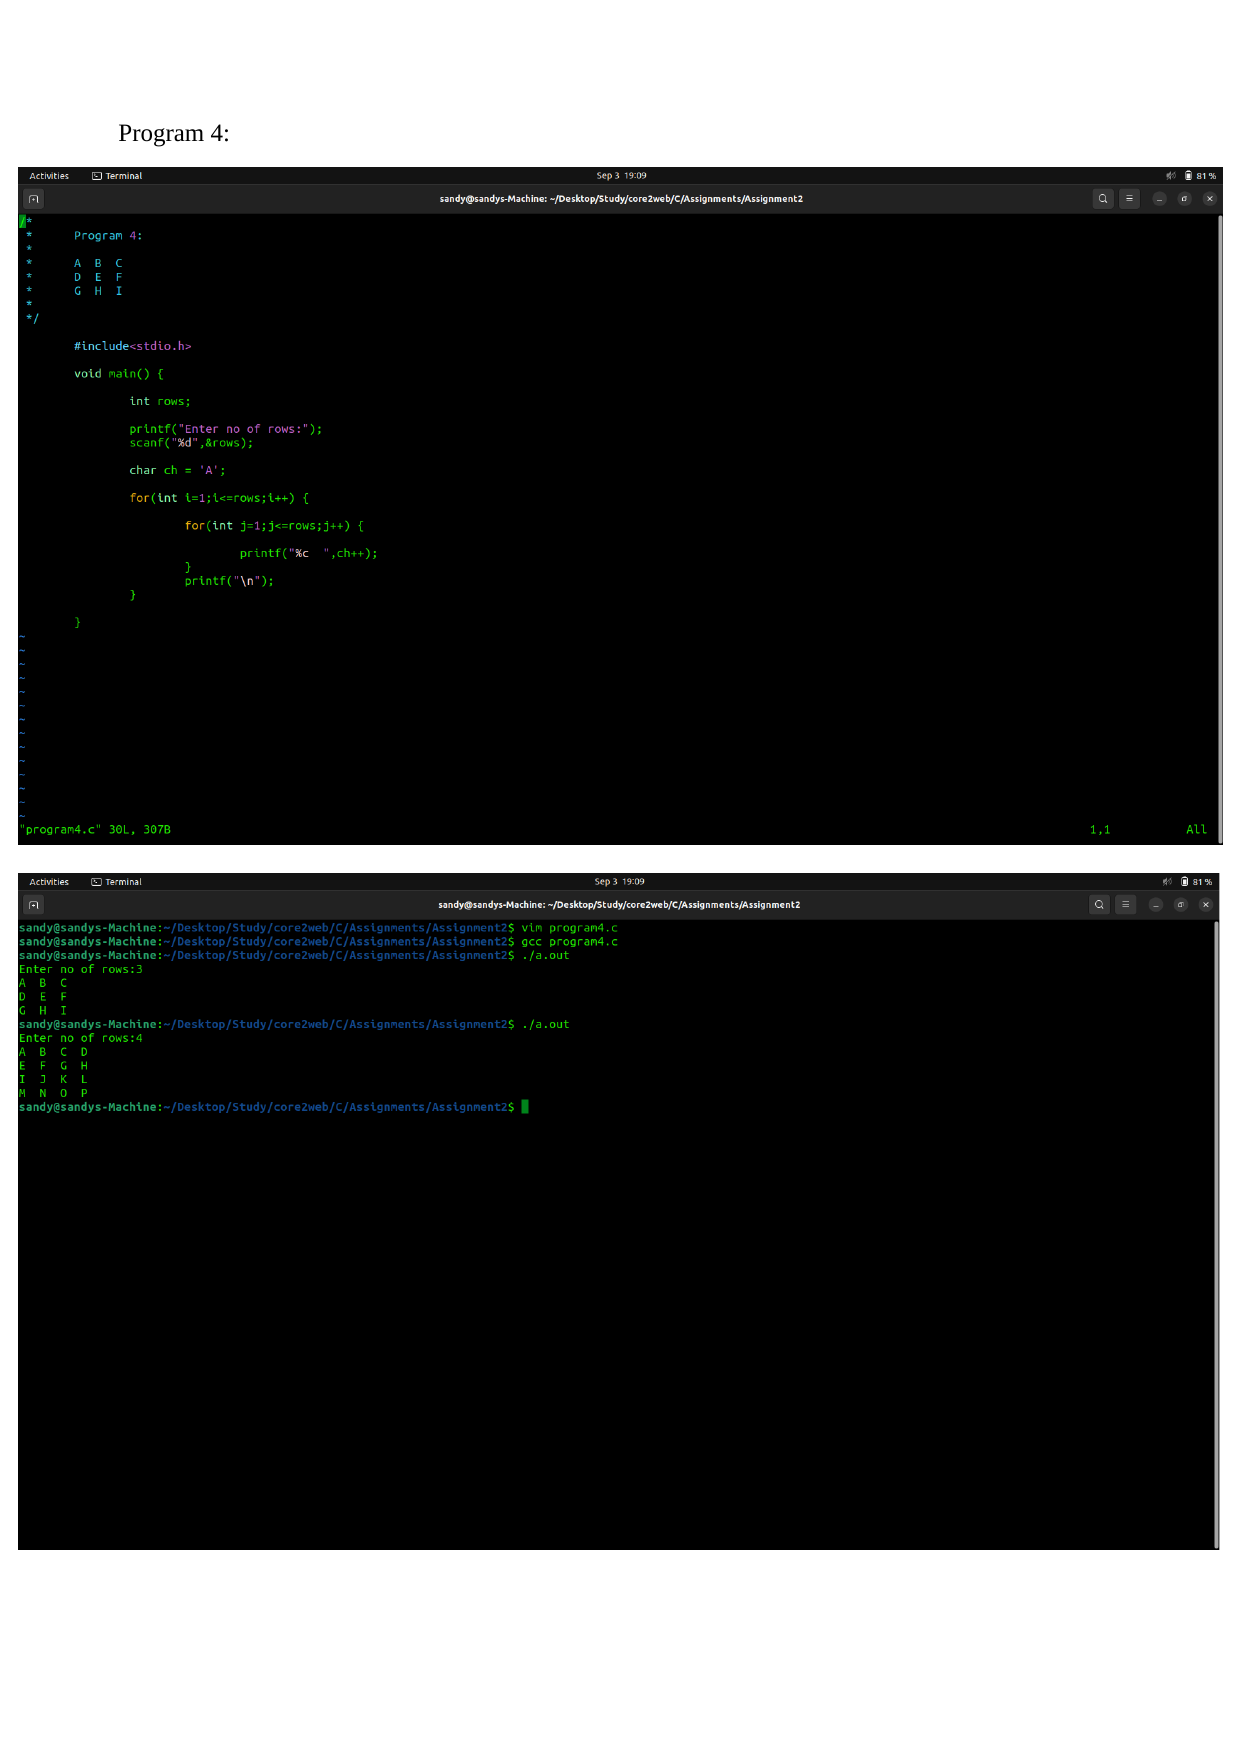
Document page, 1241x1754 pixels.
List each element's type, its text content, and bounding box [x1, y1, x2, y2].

picture [18, 873, 1220, 1550]
text Program 4: [118, 118, 1122, 147]
picture [18, 167, 1223, 845]
